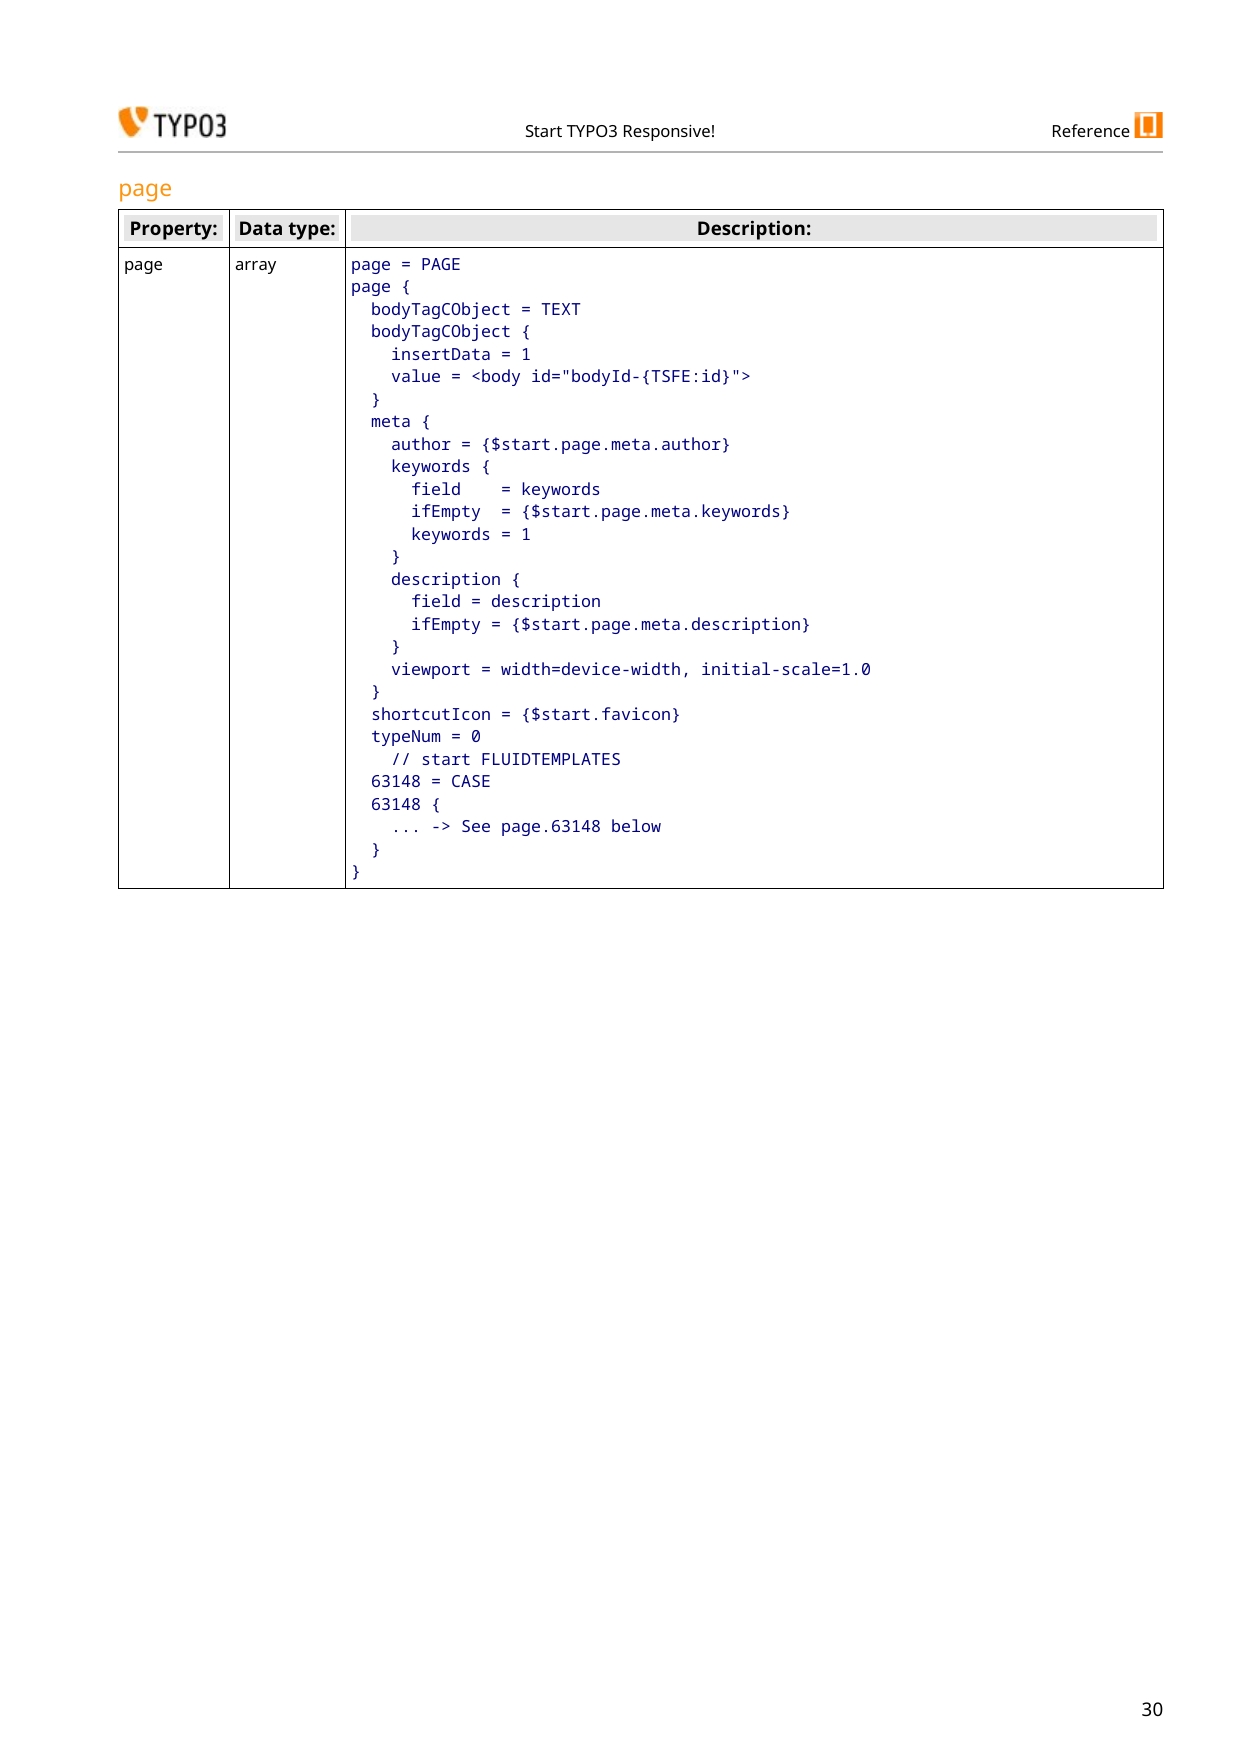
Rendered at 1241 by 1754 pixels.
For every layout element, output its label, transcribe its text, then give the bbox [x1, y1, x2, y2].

table_cell array [230, 248, 345, 888]
table_cell page [119, 248, 229, 888]
table_header Data type: [230, 210, 345, 247]
subtitle page [118, 172, 1163, 203]
table_header Description: [346, 210, 1163, 247]
table_cell page = PAGE page { bodyTagCObject = TEXT bodyTagCObject { insertData = 1 value = <body id="bodyId-{TSFE:id}"> } meta { author = {$start.page.meta.author} keywords { field = keywords ifEmpty = {$start.page.meta.keywords} keywords = 1 } description { field = description ifEmpty = {$start.page.meta.description} } viewport = width=device-width, initial-scale=1.0 } shortcutIcon = {$start.favicon} typeNum = 0 // start FLUIDTEMPLATES 63148 = CASE 63148 { ... -> See page.63148 below } } [346, 248, 1163, 888]
table_header Property: [119, 210, 229, 247]
picture [1134, 112, 1163, 138]
picture [118, 106, 227, 138]
